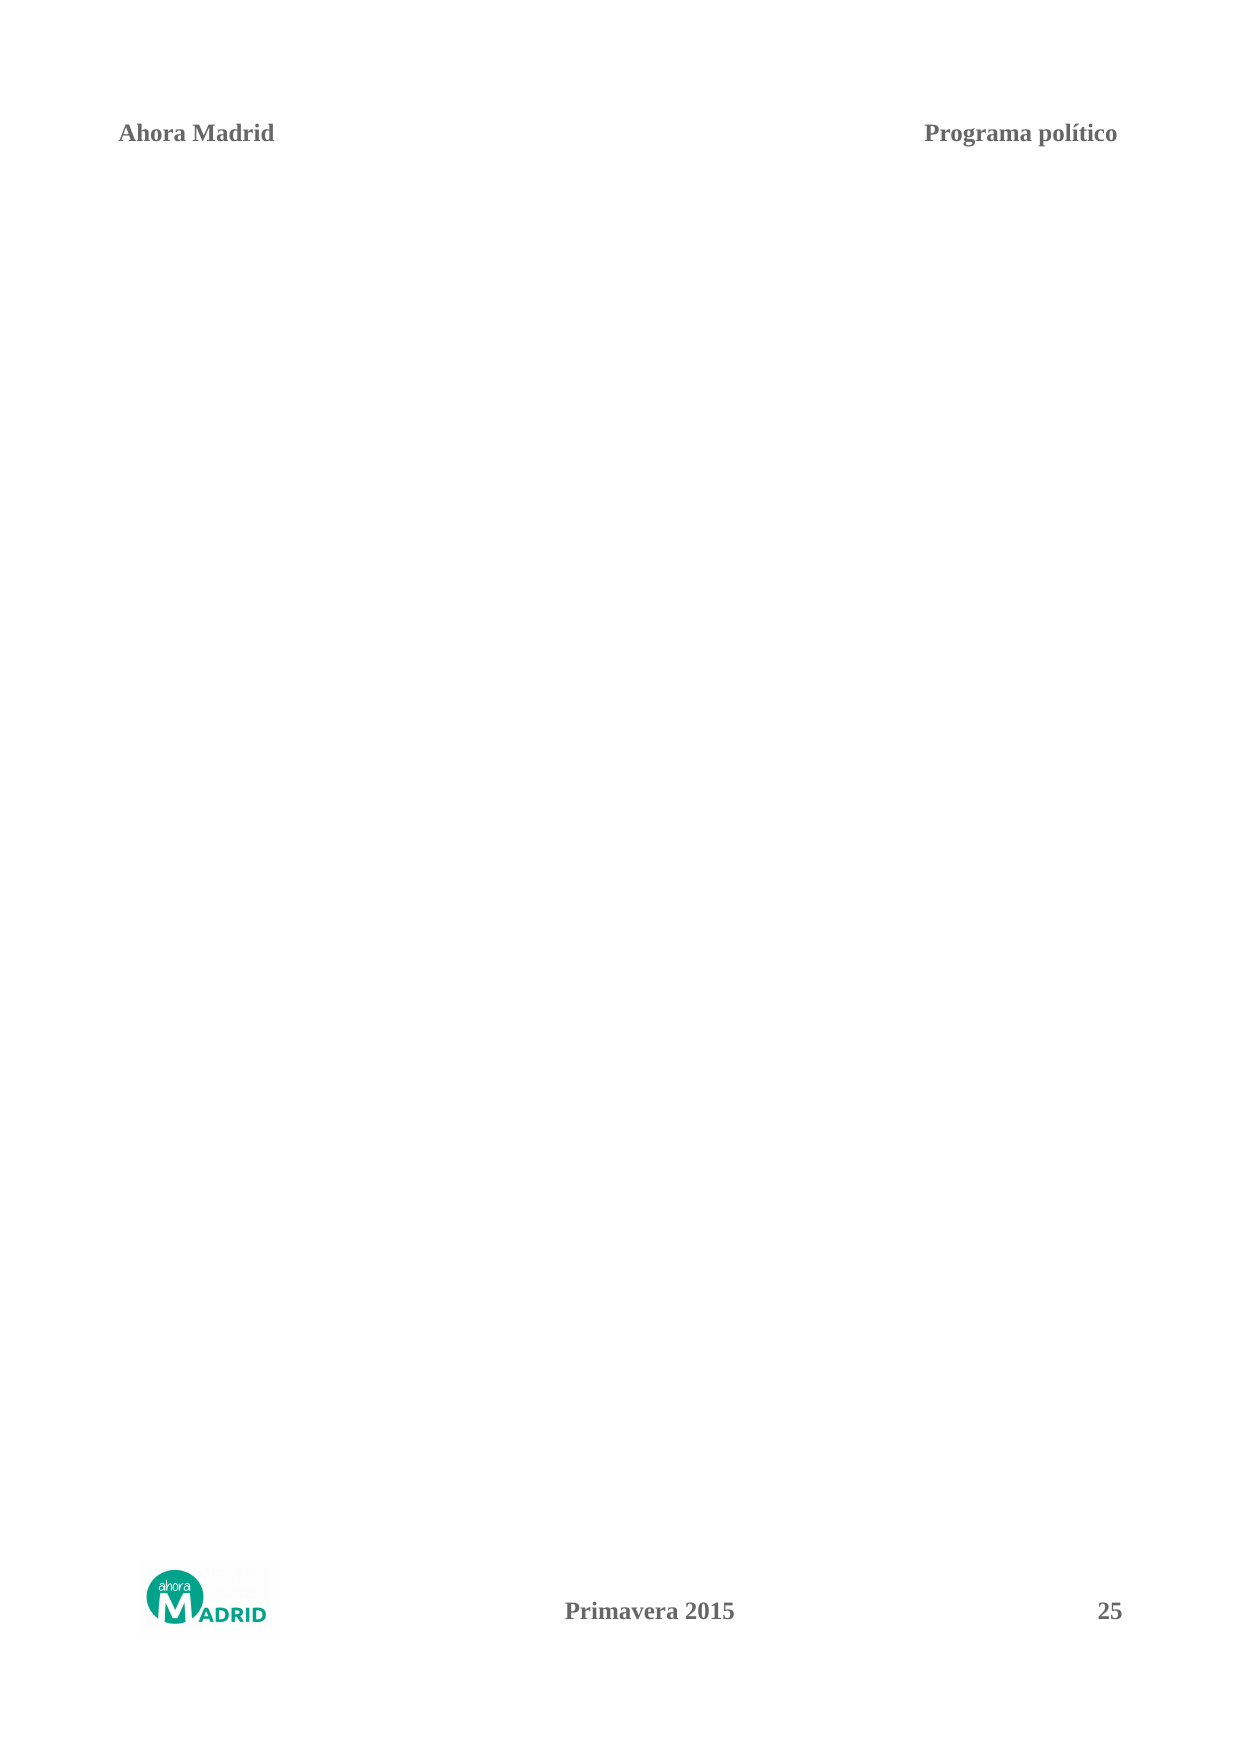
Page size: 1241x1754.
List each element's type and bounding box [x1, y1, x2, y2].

picture [137, 1560, 278, 1636]
